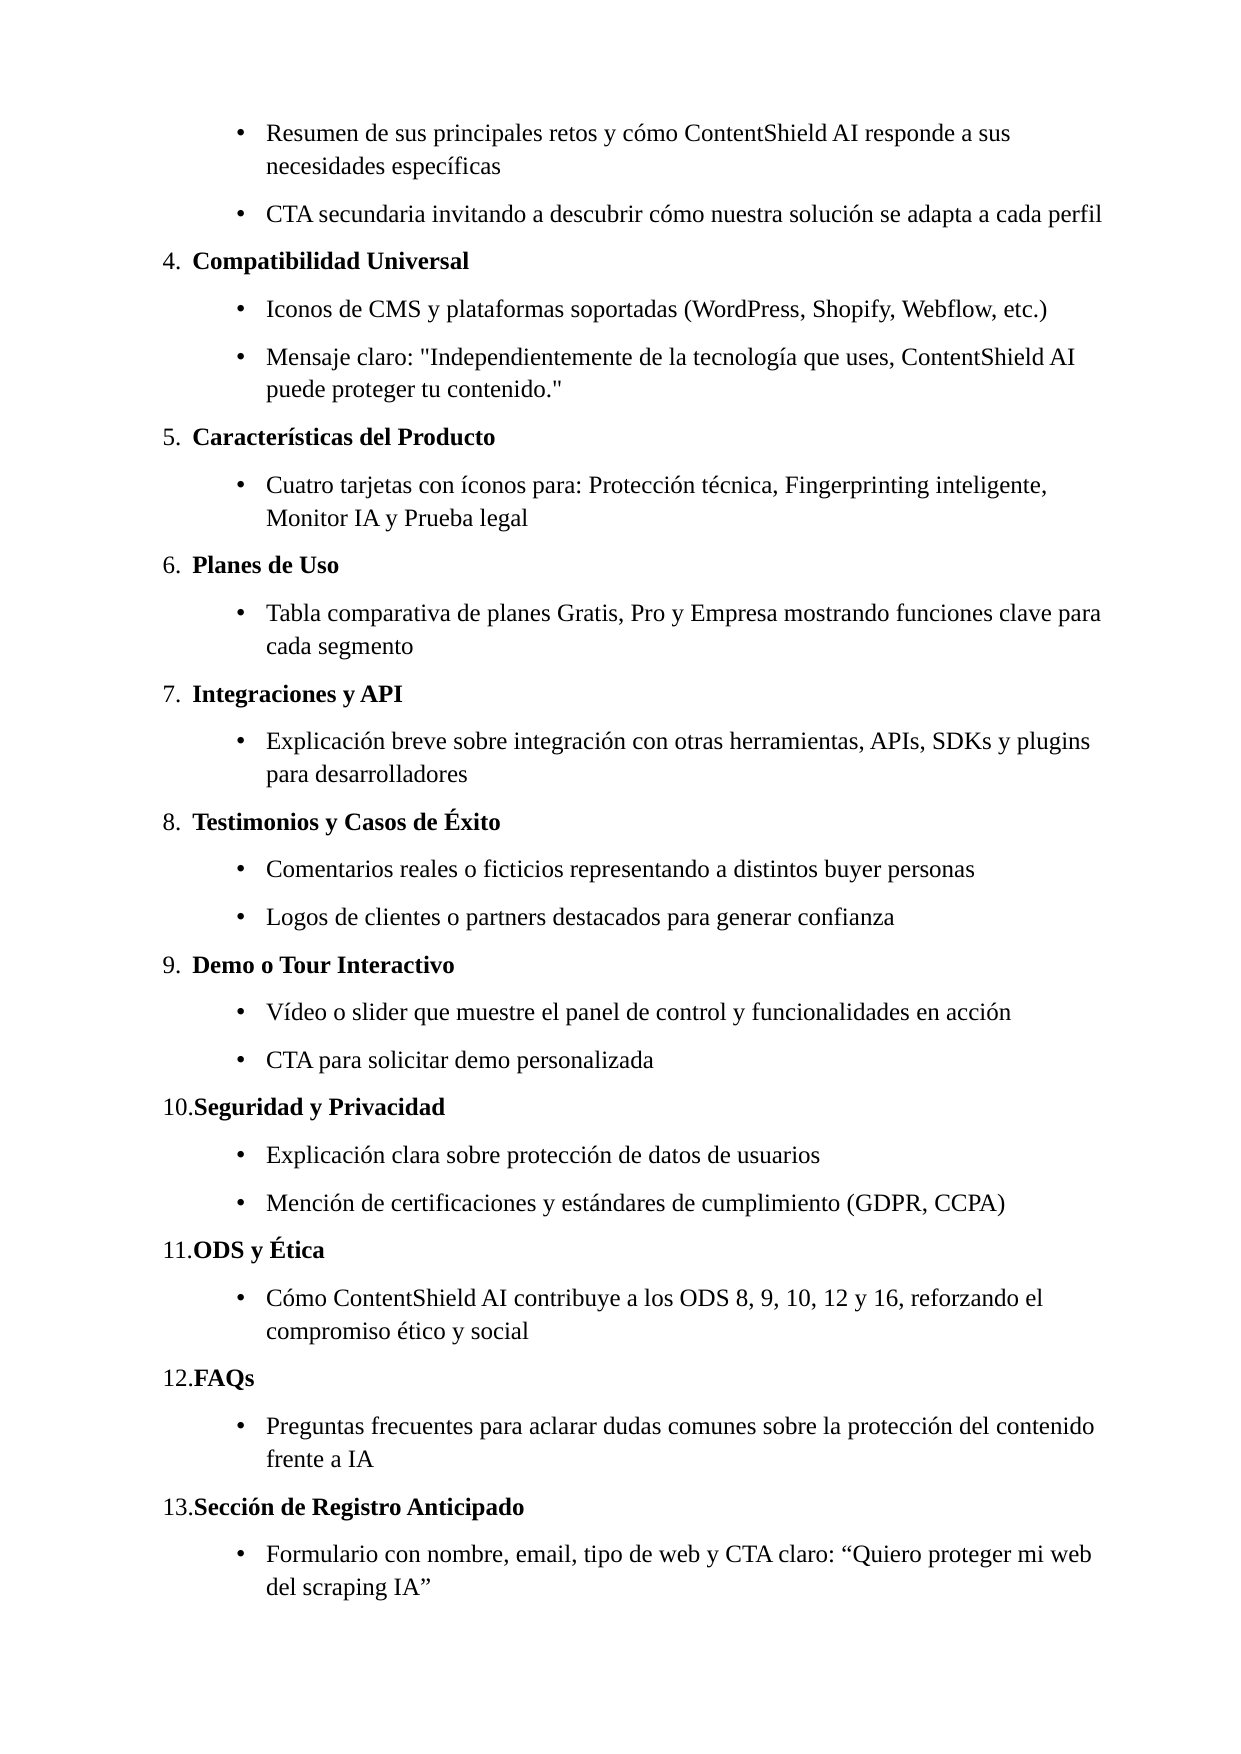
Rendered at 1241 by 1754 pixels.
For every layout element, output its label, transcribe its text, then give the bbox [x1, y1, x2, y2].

list Demo o Tour Interactivo [162, 950, 1122, 978]
list Cómo ContentShield AI contribuye a los ODS 8, 9, 10, 12 y 16, reforzando el compromiso ético y social [236, 1283, 1122, 1345]
list Mensaje claro: "Independientemente de la tecnología que uses, ContentShield AI puede proteger tu contenido." [236, 342, 1122, 403]
list Logos de clientes o partners destacados para generar confianza [236, 902, 1122, 931]
list Testimonios y Casos de Éxito [162, 807, 1122, 836]
list FAQs [162, 1363, 1122, 1392]
list Características del Producto [162, 422, 1122, 451]
list Integraciones y API [162, 679, 1122, 707]
list Vídeo o slider que muestre el panel de control y funcionalidades en acción [236, 997, 1122, 1026]
list Cuatro tarjetas con íconos para: Protección técnica, Fingerprinting inteligente, Monitor IA y Prueba legal [236, 470, 1122, 532]
list ODS y Ética [162, 1235, 1122, 1264]
list Explicación breve sobre integración con otras herramientas, APIs, SDKs y plugins para desarrolladores [236, 726, 1122, 788]
list Resumen de sus principales retos y cómo ContentShield AI responde a sus necesidades específicas [236, 118, 1122, 180]
list Compatibilidad Universal [162, 246, 1122, 275]
list Mención de certificaciones y estándares de cumplimiento (GDPR, CCPA) [236, 1188, 1122, 1216]
list CTA para solicitar demo personalizada [236, 1045, 1122, 1074]
list Explicación clara sobre protección de datos de usuarios [236, 1140, 1122, 1169]
list Seguridad y Privacidad [162, 1092, 1122, 1121]
list Preguntas frecuentes para aclarar dudas comunes sobre la protección del contenido frente a IA [236, 1411, 1122, 1473]
list Planes de Uso [162, 550, 1122, 579]
list Iconos de CMS y plataformas soportadas (WordPress, Shopify, Webflow, etc.) [236, 294, 1122, 323]
list Comentarios reales o ficticios representando a distintos buyer personas [236, 854, 1122, 883]
list Sección de Registro Anticipado [162, 1492, 1122, 1521]
list Tabla comparativa de planes Gratis, Pro y Empresa mostrando funciones clave para cada segmento [236, 598, 1122, 660]
list Formulario con nombre, email, tipo de web y CTA claro: “Quiero proteger mi web del scraping IA” [236, 1539, 1122, 1601]
list CTA secundaria invitando a descubrir cómo nuestra solución se adapta a cada perfil [236, 199, 1122, 227]
